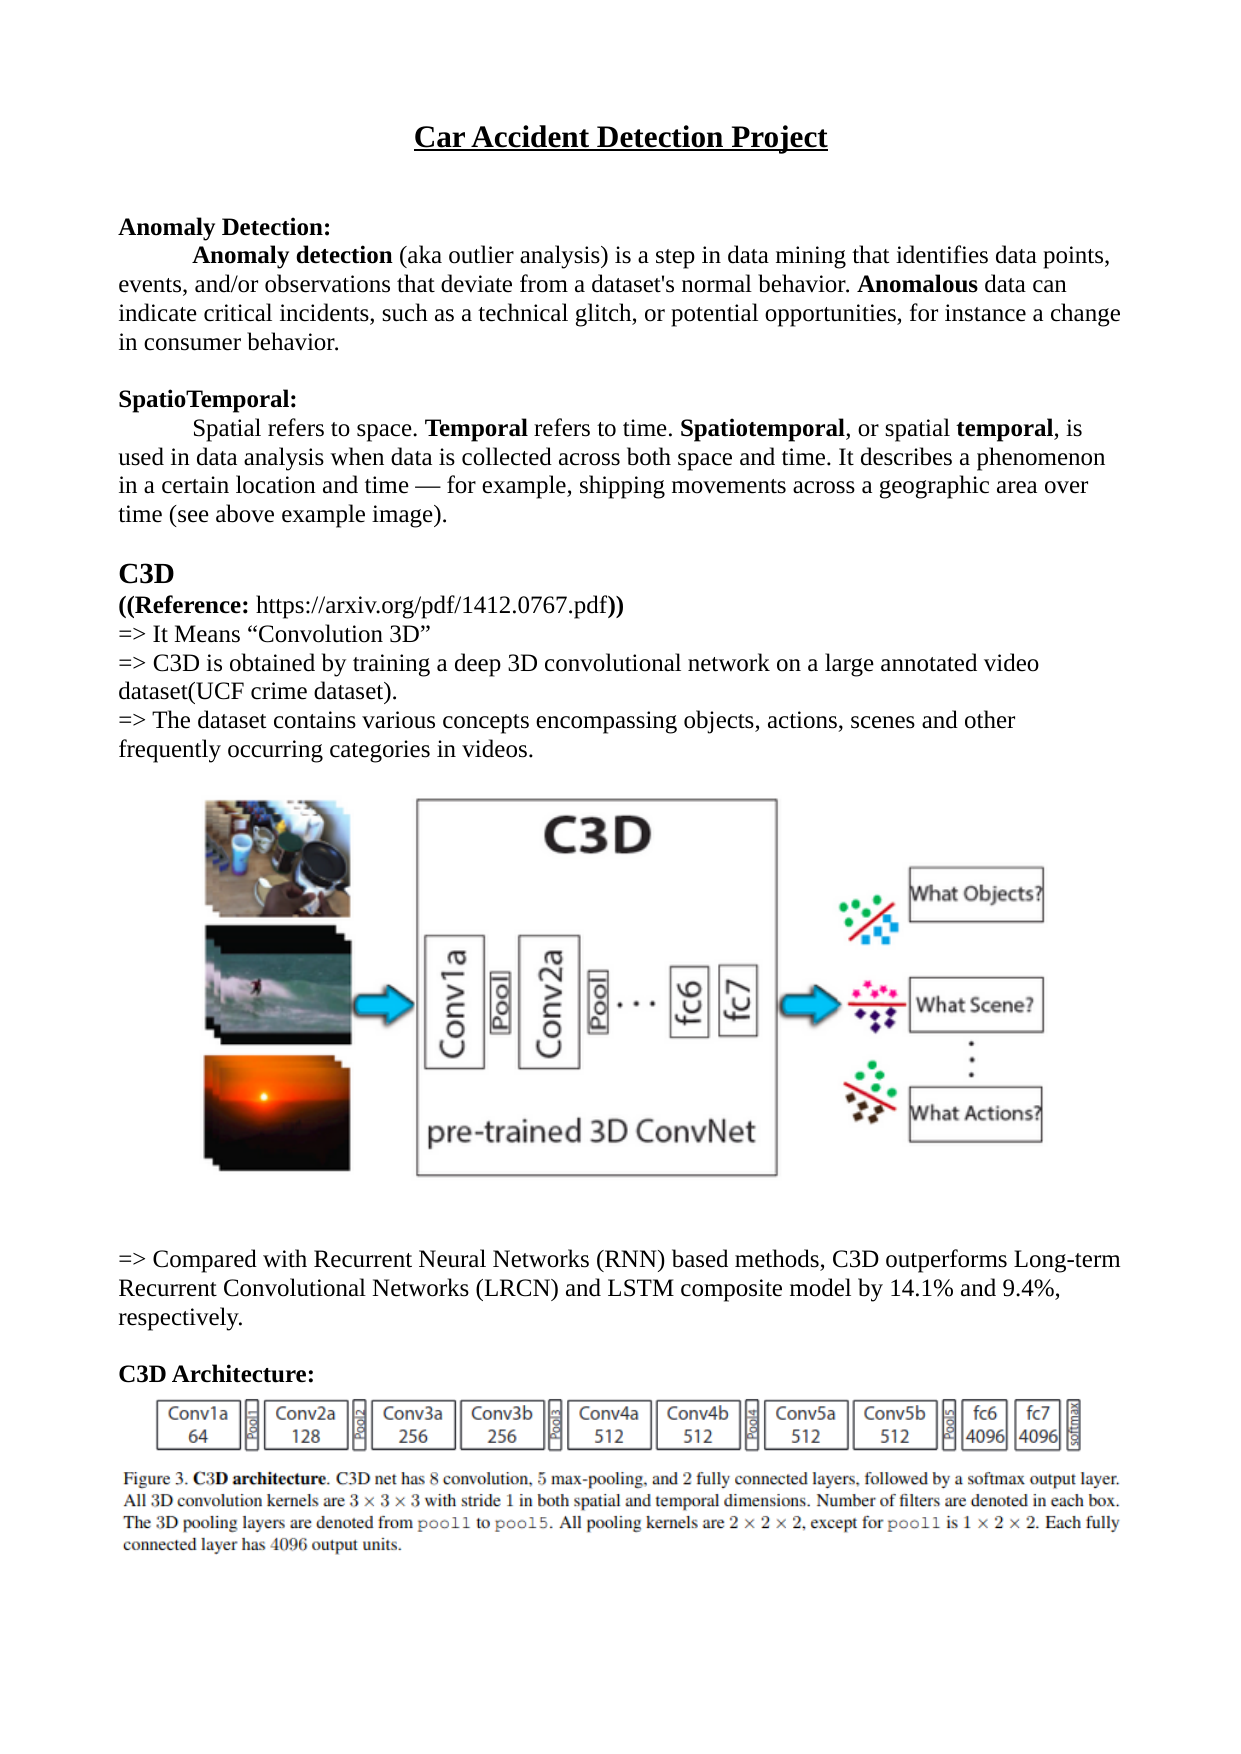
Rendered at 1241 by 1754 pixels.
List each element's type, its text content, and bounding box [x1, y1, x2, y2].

text Spatial refers to space. Temporal refers to time. Spatiotemporal, or spatial temporal, is used in data analysis when data is collected across both space and time. It describes a phenomenon in a certain location and time — for example, shipping movements across a geographic area over time (see above example image). [118, 413, 1122, 528]
text => Compared with Recurrent Neural Networks (RNN) based methods, C3D outperforms Long-term Recurrent Convolutional Networks (LRCN) and LSTM composite model by 14.1% and 9.4%, respectively. [118, 1244, 1122, 1330]
text SpatioTemporal: [118, 384, 1122, 413]
text => C3D is obtained by training a deep 3D convolutional network on a large annotated video dataset(UCF crime dataset). [118, 648, 1122, 705]
text => The dataset contains various concepts encompassing objects, actions, scenes and other frequently occurring categories in videos. [118, 705, 1122, 763]
picture [118, 1387, 1123, 1555]
text C3D [118, 557, 1122, 590]
text Car Accident Detection Project [118, 118, 1122, 154]
text Anomaly detection (aka outlier analysis) is a step in data mining that identifies data points, events, and/or observations that deviate from a dataset's normal behavior. Anomalous data can indicate critical incidents, such as a technical glitch, or potential opportunities, for instance a change in consumer behavior. [118, 240, 1122, 355]
text Anomaly Detection: [118, 212, 1122, 240]
text => It Means “Convolution 3D” [118, 619, 1122, 648]
picture [192, 791, 1049, 1187]
text C3D Architecture: [118, 1359, 1122, 1387]
text ((Reference: https://arxiv.org/pdf/1412.0767.pdf)) [118, 590, 1122, 619]
